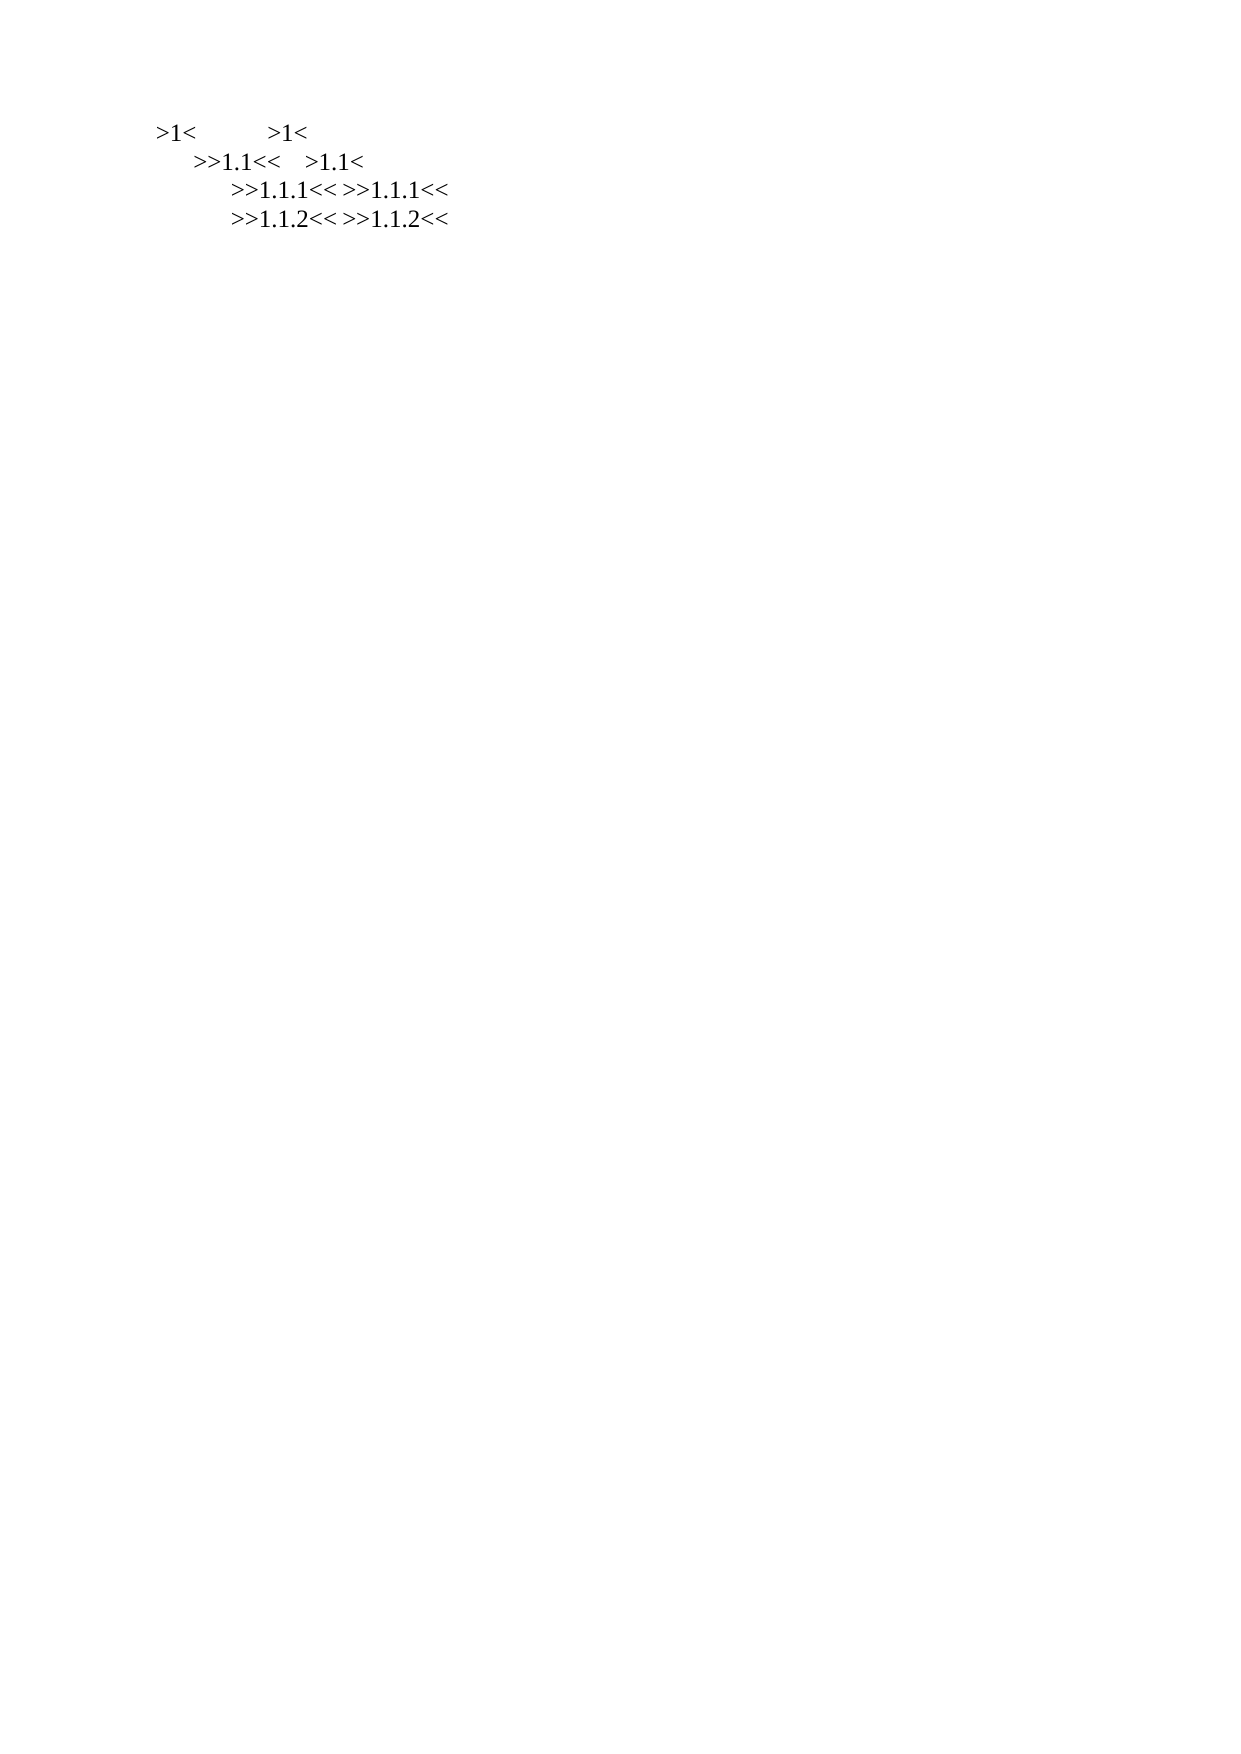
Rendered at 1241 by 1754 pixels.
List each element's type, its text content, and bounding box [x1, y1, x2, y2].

list >1< [156, 118, 1122, 147]
list >>1.1.1<< [231, 176, 1122, 204]
list >1.1< [193, 147, 1122, 176]
list >>1.1.2<< [231, 204, 1122, 233]
